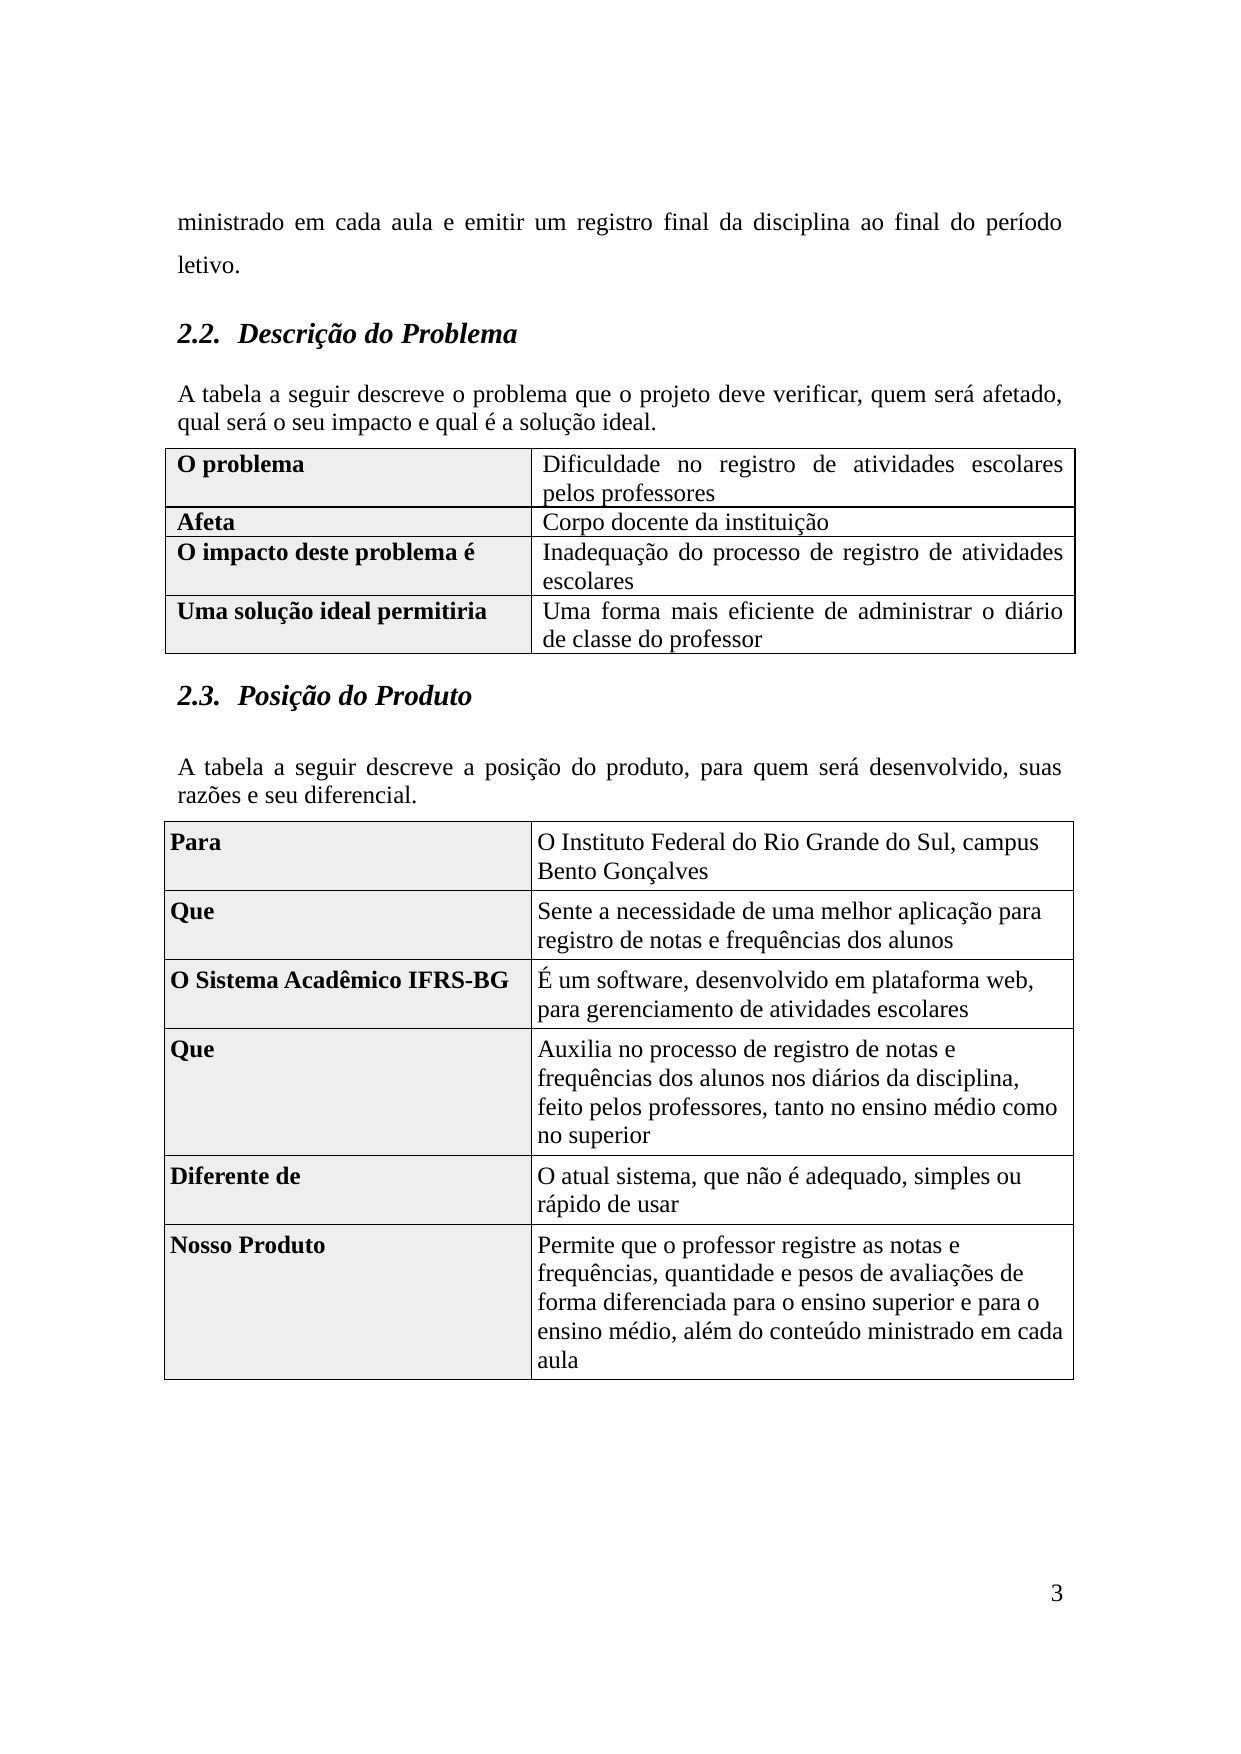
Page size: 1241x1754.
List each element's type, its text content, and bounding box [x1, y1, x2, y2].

table_cell O impacto deste problema é [166, 537, 531, 595]
subtitle 2.2. Descrição do Problema [177, 317, 1063, 350]
table_cell Afeta [166, 508, 531, 536]
text ministrado em cada aula e emitir um registro final da disciplina ao final do período letivo. [177, 207, 1063, 278]
table_cell Auxilia no processo de registro de notas e frequências dos alunos nos diários da disciplina, feito pelos professores, tanto no ensino médio como no superior [532, 1029, 1073, 1155]
table_header O problema [166, 449, 531, 506]
table_cell É um software, desenvolvido em plataforma web, para gerenciamento de atividades escolares [532, 960, 1073, 1028]
table_cell Que [165, 891, 531, 959]
table_header O Instituto Federal do Rio Grande do Sul, campus Bento Gonçalves [532, 822, 1073, 890]
table_cell Nosso Produto [165, 1225, 531, 1379]
table_cell Sente a necessidade de uma melhor aplicação para registro de notas e frequências dos alunos [532, 891, 1073, 959]
table_cell Permite que o professor registre as notas e frequências, quantidade e pesos de avaliações de forma diferenciada para o ensino superior e para o ensino médio, além do conteúdo ministrado em cada aula [532, 1225, 1073, 1379]
table_cell O atual sistema, que não é adequado, simples ou rápido de usar [532, 1156, 1073, 1224]
table_cell Uma solução ideal permitiria [166, 596, 531, 653]
table_cell O Sistema Acadêmico IFRS-BG [165, 960, 531, 1028]
text A tabela a seguir descreve o problema que o projeto deve verificar, quem será afetado, qual será o seu impacto e qual é a solução ideal. [177, 379, 1063, 436]
table_cell Diferente de [165, 1156, 531, 1224]
text A tabela a seguir descreve a posição do produto, para quem será desenvolvido, suas razões e seu diferencial. [177, 752, 1063, 809]
subtitle 2.3. Posição do Produto [177, 678, 1063, 712]
table_cell Corpo docente da instituição [532, 508, 1074, 536]
table_cell Uma forma mais eficiente de administrar o diário de classe do professor [532, 596, 1074, 653]
table_header Dificuldade no registro de atividades escolares pelos professores [532, 449, 1074, 506]
table_cell Que [165, 1029, 531, 1155]
table_cell Inadequação do processo de registro de atividades escolares [532, 537, 1074, 595]
table_header Para [165, 822, 531, 890]
